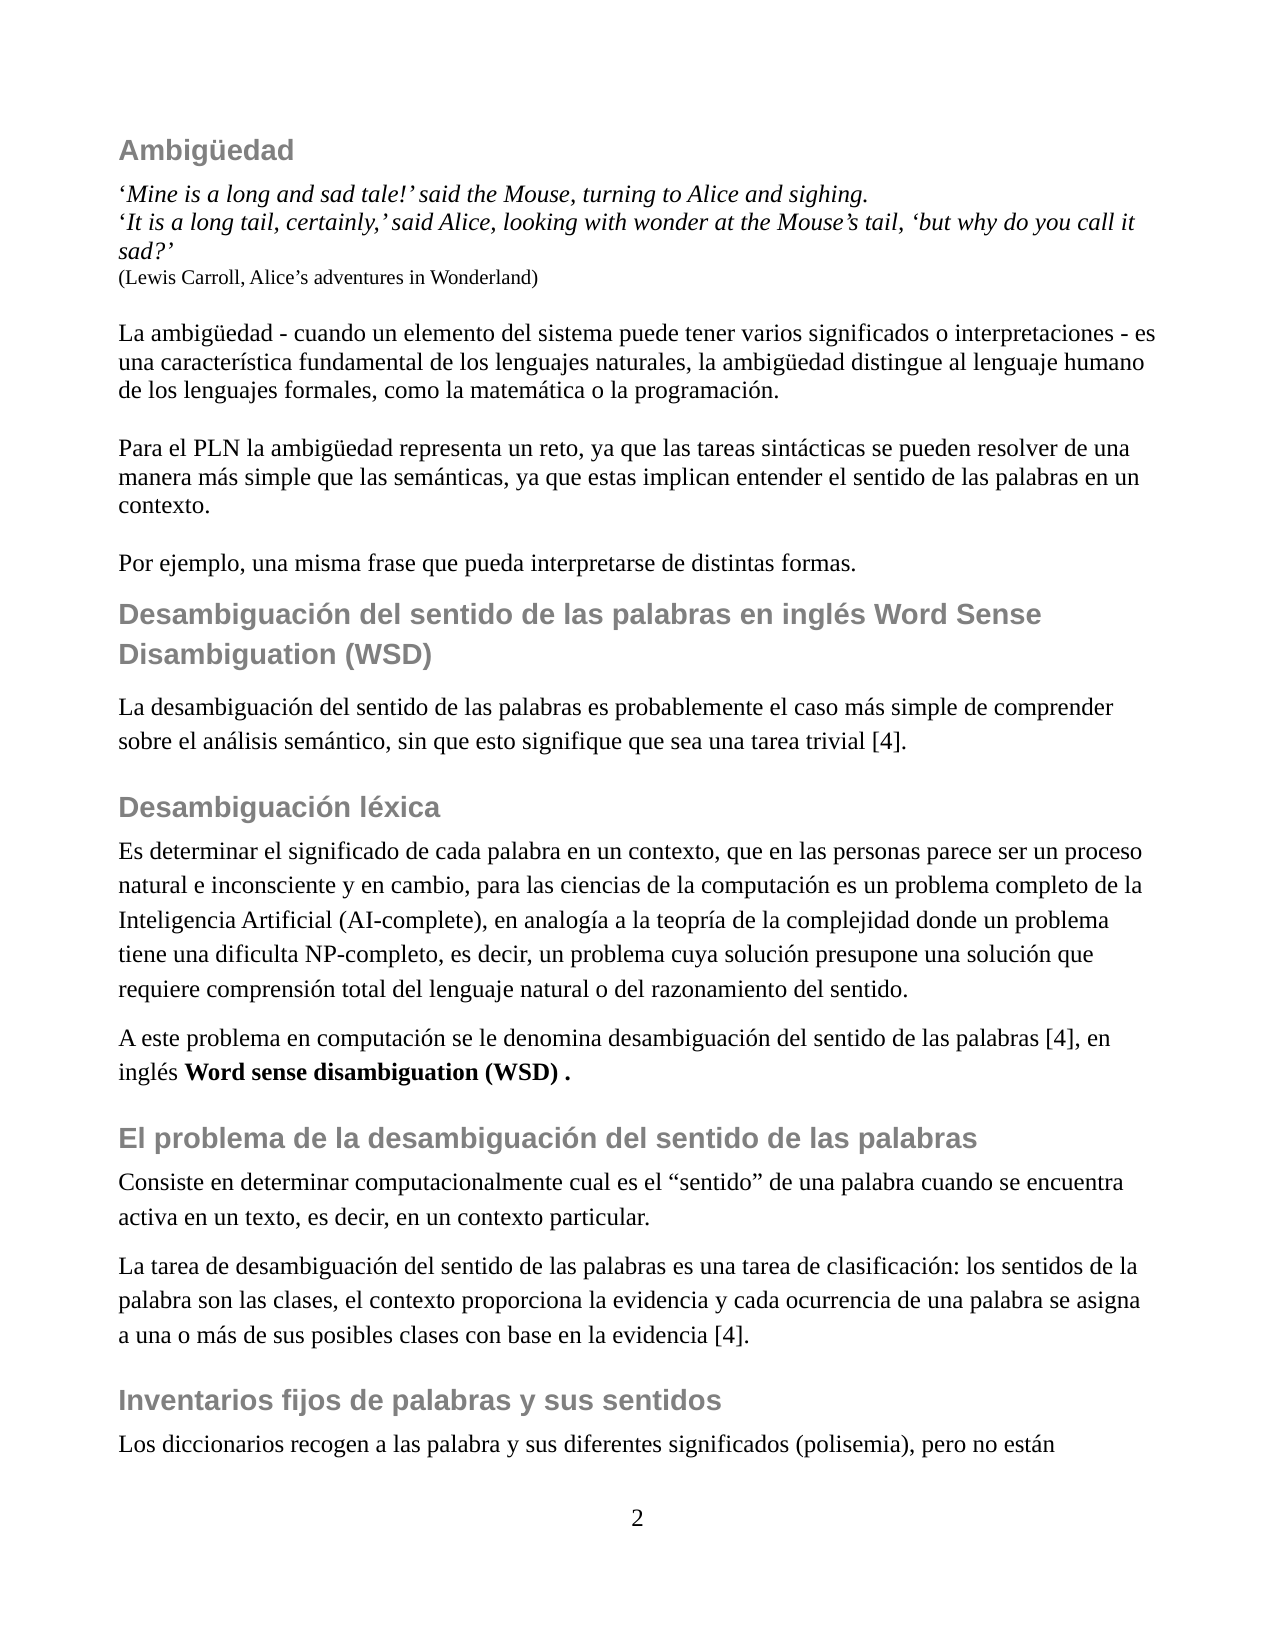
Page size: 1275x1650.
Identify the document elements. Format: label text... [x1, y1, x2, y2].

text ‘Mine is a long and sad tale!’ said the Mouse, turning to Alice and sighing. [118, 179, 1157, 207]
subtitle Desambiguación léxica [118, 790, 1157, 823]
text Es determinar el significado de cada palabra en un contexto, que en las personas parece ser un proceso natural e inconsciente y en cambio, para las ciencias de la computación es un problema completo de la Inteligencia Artificial (AI-complete), en analogía a la teopría de la complejidad donde un problema tiene una dificulta NP-completo, es decir, un problema cuya solución presupone una solución que requiere comprensión total del lenguaje natural o del razonamiento del sentido. [118, 836, 1157, 1003]
subtitle Inventarios fijos de palabras y sus sentidos [118, 1383, 1157, 1417]
subtitle El problema de la desambiguación del sentido de las palabras [118, 1121, 1157, 1155]
text Consiste en determinar computacionalmente cual es el “sentido” de una palabra cuando se encuentra activa en un texto, es decir, en un contexto particular. [118, 1167, 1157, 1230]
text La desambiguación del sentido de las palabras es probablemente el caso más simple de comprender sobre el análisis semántico, sin que esto signifique que sea una tarea trivial [4]. [118, 692, 1157, 755]
text A este problema en computación se le denomina desambiguación del sentido de las palabras [4], en inglés Word sense disambiguation (WSD) . [118, 1023, 1157, 1086]
text Para el PLN la ambigüedad representa un reto, ya que las tareas sintácticas se pueden resolver de una manera más simple que las semánticas, ya que estas implican entender el sentido de las palabras en un contexto. [118, 433, 1157, 519]
text La tarea de desambiguación del sentido de las palabras es una tarea de clasificación: los sentidos de la palabra son las clases, el contexto proporciona la evidencia y cada ocurrencia de una palabra se asigna a una o más de sus posibles clases con base en la evidencia [4]. [118, 1251, 1157, 1348]
text ‘It is a long tail, certainly,’ said Alice, looking with wonder at the Mouse’s tail, ‘but why do you call it sad?’ [118, 207, 1157, 265]
text Por ejemplo, una misma frase que pueda interpretarse de distintas formas. [118, 548, 1157, 577]
text Los diccionarios recogen a las palabra y sus diferentes significados (polisemia), pero no están [118, 1429, 1157, 1458]
text La ambigüedad - cuando un elemento del sistema puede tener varios significados o interpretaciones - es una característica fundamental de los lenguajes naturales, la ambigüedad distingue al lenguaje humano de los lenguajes formales, como la matemática o la programación. [118, 318, 1157, 404]
text (Lewis Carroll, Alice’s adventures in Wonderland) [118, 265, 1157, 289]
text Desambiguación del sentido de las palabras en inglés Word Sense Disambiguation (WSD) [118, 597, 1157, 671]
subtitle Ambigüedad [118, 133, 1157, 166]
